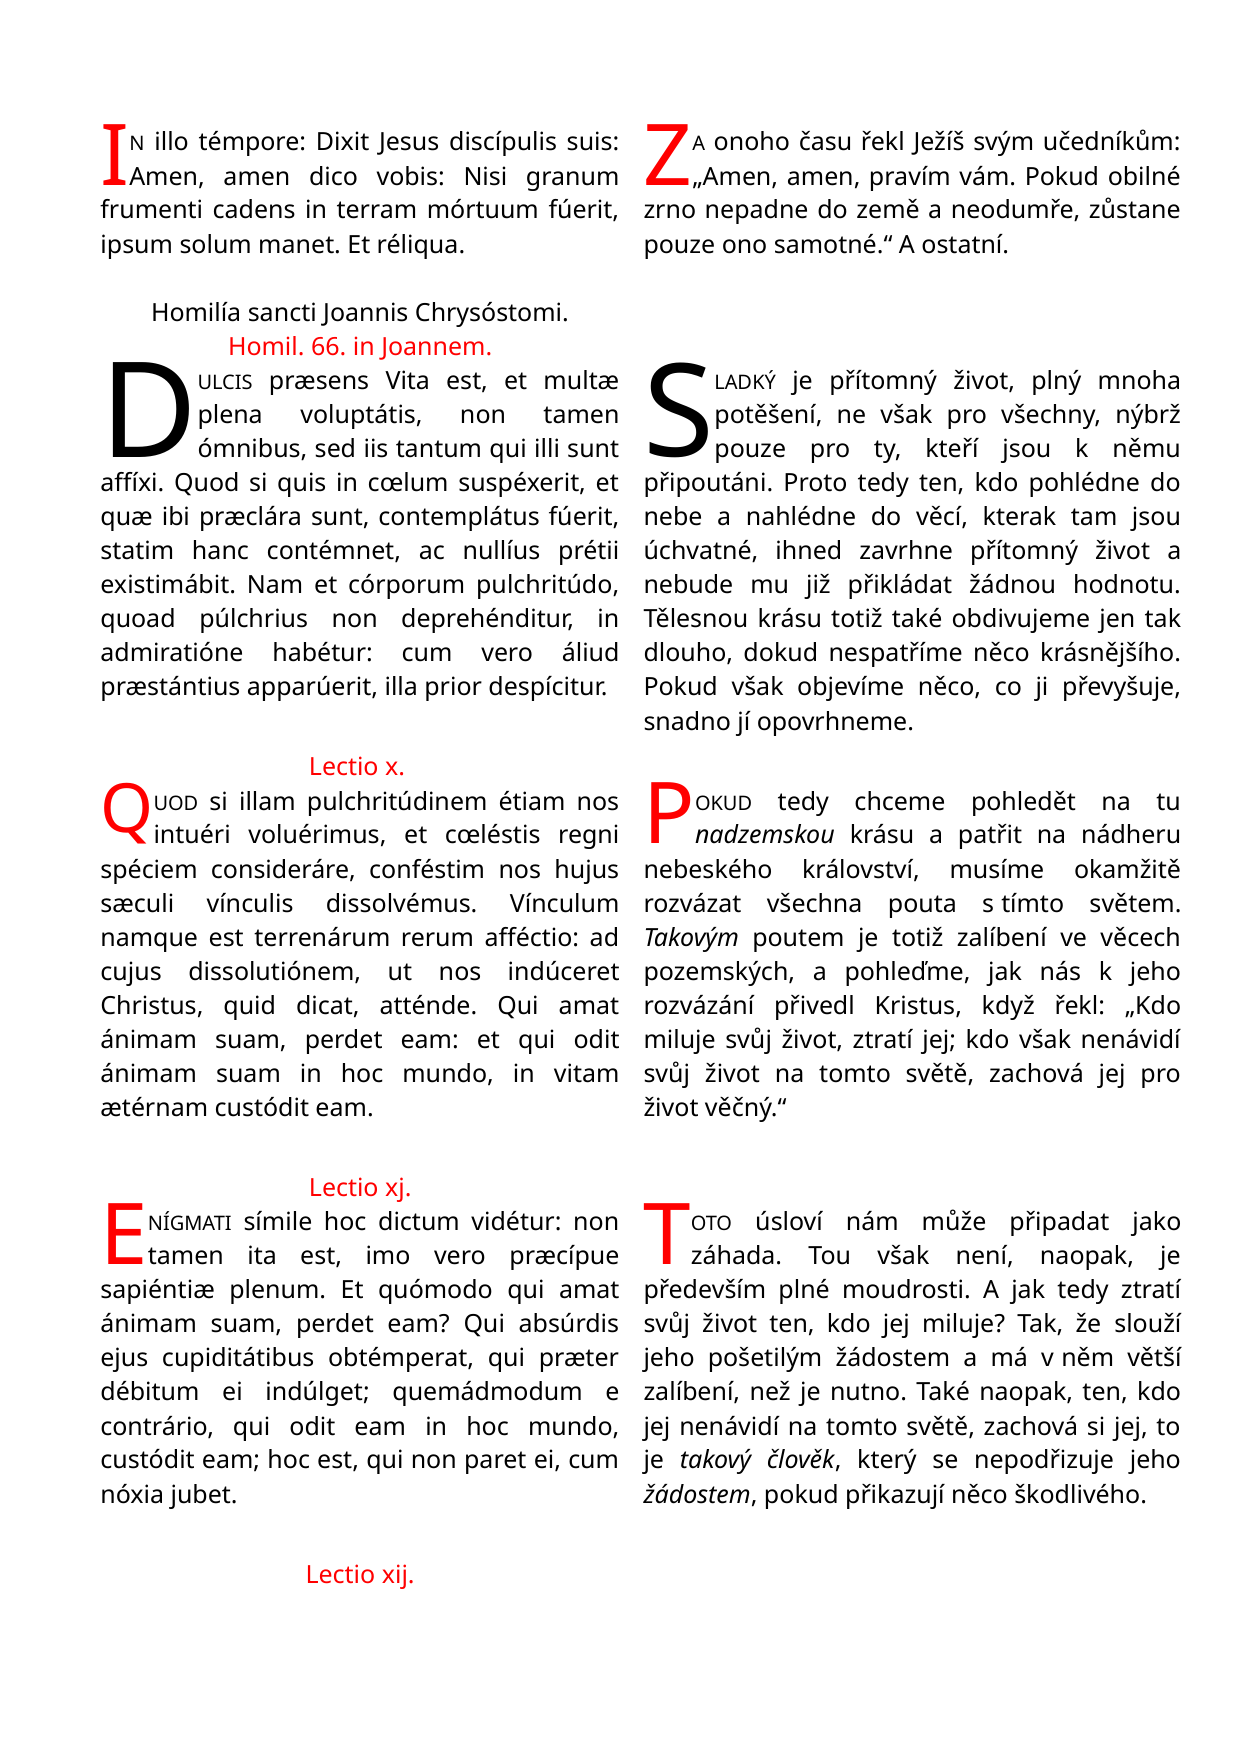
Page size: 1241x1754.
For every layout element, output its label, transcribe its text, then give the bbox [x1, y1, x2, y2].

table_cell Pokud tedy chceme pohledět na tu nadzemskou krásu a patřit na nádheru nebeského království, musíme okamžitě rozvázat všechna pouta s tímto světem. Takovým poutem je totiž zalíbení ve věcech pozemských, a pohleďme, jak nás k jeho rozvázání přivedl Kristus, když řekl: „Kdo miluje svůj život, ztratí jej; kdo však nenávidí svůj život na tomto světě, zachová jej pro život věčný.“ [631, 743, 1193, 1164]
table_cell Lectio xij. [89, 1550, 631, 1596]
table_cell Za onoho času řekl Ježíš svým učedníkům: „Amen, amen, pravím vám. Pokud obilné zrno nepadne do země a neodumře, zůstane pouze ono samotné.“ A ostatní. Sladký je přítomný život, plný mnoha potěšení, ne však pro všechny, nýbrž pouze pro ty, kteří jsou k němu připoutáni. Proto tedy ten, kdo pohlédne do nebe a nahlédne do věcí, kterak tam jsou úchvatné, ihned zavrhne přítomný život a nebude mu již přikládat žádnou hodnotu. Tělesnou krásu totiž také obdivujeme jen tak dlouho, dokud nespatříme něco krásnějšího. Pokud však objevíme něco, co ji převyšuje, snadno jí opovrhneme. [631, 118, 1193, 743]
table_cell Lectio xj. Enígmati símile hoc dictum vidétur: non tamen ita est, imo vero præcípue sapiéntiæ plenum. Et quómodo qui amat ánimam suam, perdet eam? Qui absúrdis ejus cupiditátibus obtémperat, qui præter débitum ei indúlget; quemádmodum e contrário‚ qui odit eam in hoc mundo, custódit eam; hoc est, qui non paret ei, cum nóxia jubet. [89, 1164, 631, 1550]
table_cell Toto úsloví nám může připadat jako záhada. Tou však není, naopak, je především plné mou­drosti. A jak tedy ztratí svůj život ten, kdo jej miluje? Tak, že slouží jeho pošetilým žádostem a má v něm větší zalíbení, než je nutno. Také naopak, ten, kdo jej nenávidí na tomto světě, zachová si jej, to je takový člověk, který se nepodřizuje jeho žádostem, pokud přikazují něco škodlivého. [631, 1164, 1193, 1550]
table_cell In III. Nocturno Léctio sancti Evangélii secúndum Joánnem. Lectio ix. Cap. 12. In illo témpore: Dixit Jesus discípulis suis: Amen, amen dico vobis: Nisi granum frumenti cadens in terram mórtuum fúerit, ipsum solum manet. Et réliqua. Homilía sancti Joannis Chrysóstomi. Homil. 66. in Joannem. Dulcis præsens Vita est, et multæ plena voluptátis, non tamen ómnibus, sed iis tantum qui illi sunt affíxi. Quod si quis in cœlum suspéxerit, et quæ ibi præclára sunt, contemplátus fúerit, statim hanc contémnet, ac nullíus prétii existimábit. Nam et córporum pulchritúdo, quoad púlchrius non deprehénditur‚ in admiratióne habétur: cum vero áliud præstántius apparúerit, illa prior despícitur. [89, 118, 631, 743]
table_cell [631, 1550, 1193, 1596]
table_cell Lectio x. Quod si illam pulchritúdinem étiam nos intuéri voluérimus, et cœléstis regni spéciem consideráre, conféstim nos hujus sæculi vínculis dissolvémus. Vínculum namque est terrenárum rerum afféctio: ad cujus dissolutiónem, ut nos indúceret Christus, quid dicat, atténde. Qui amat ánimam suam, perdet eam: et qui odit ánimam suam in hoc mundo, in vitam ætérnam custódit eam. [89, 743, 631, 1164]
